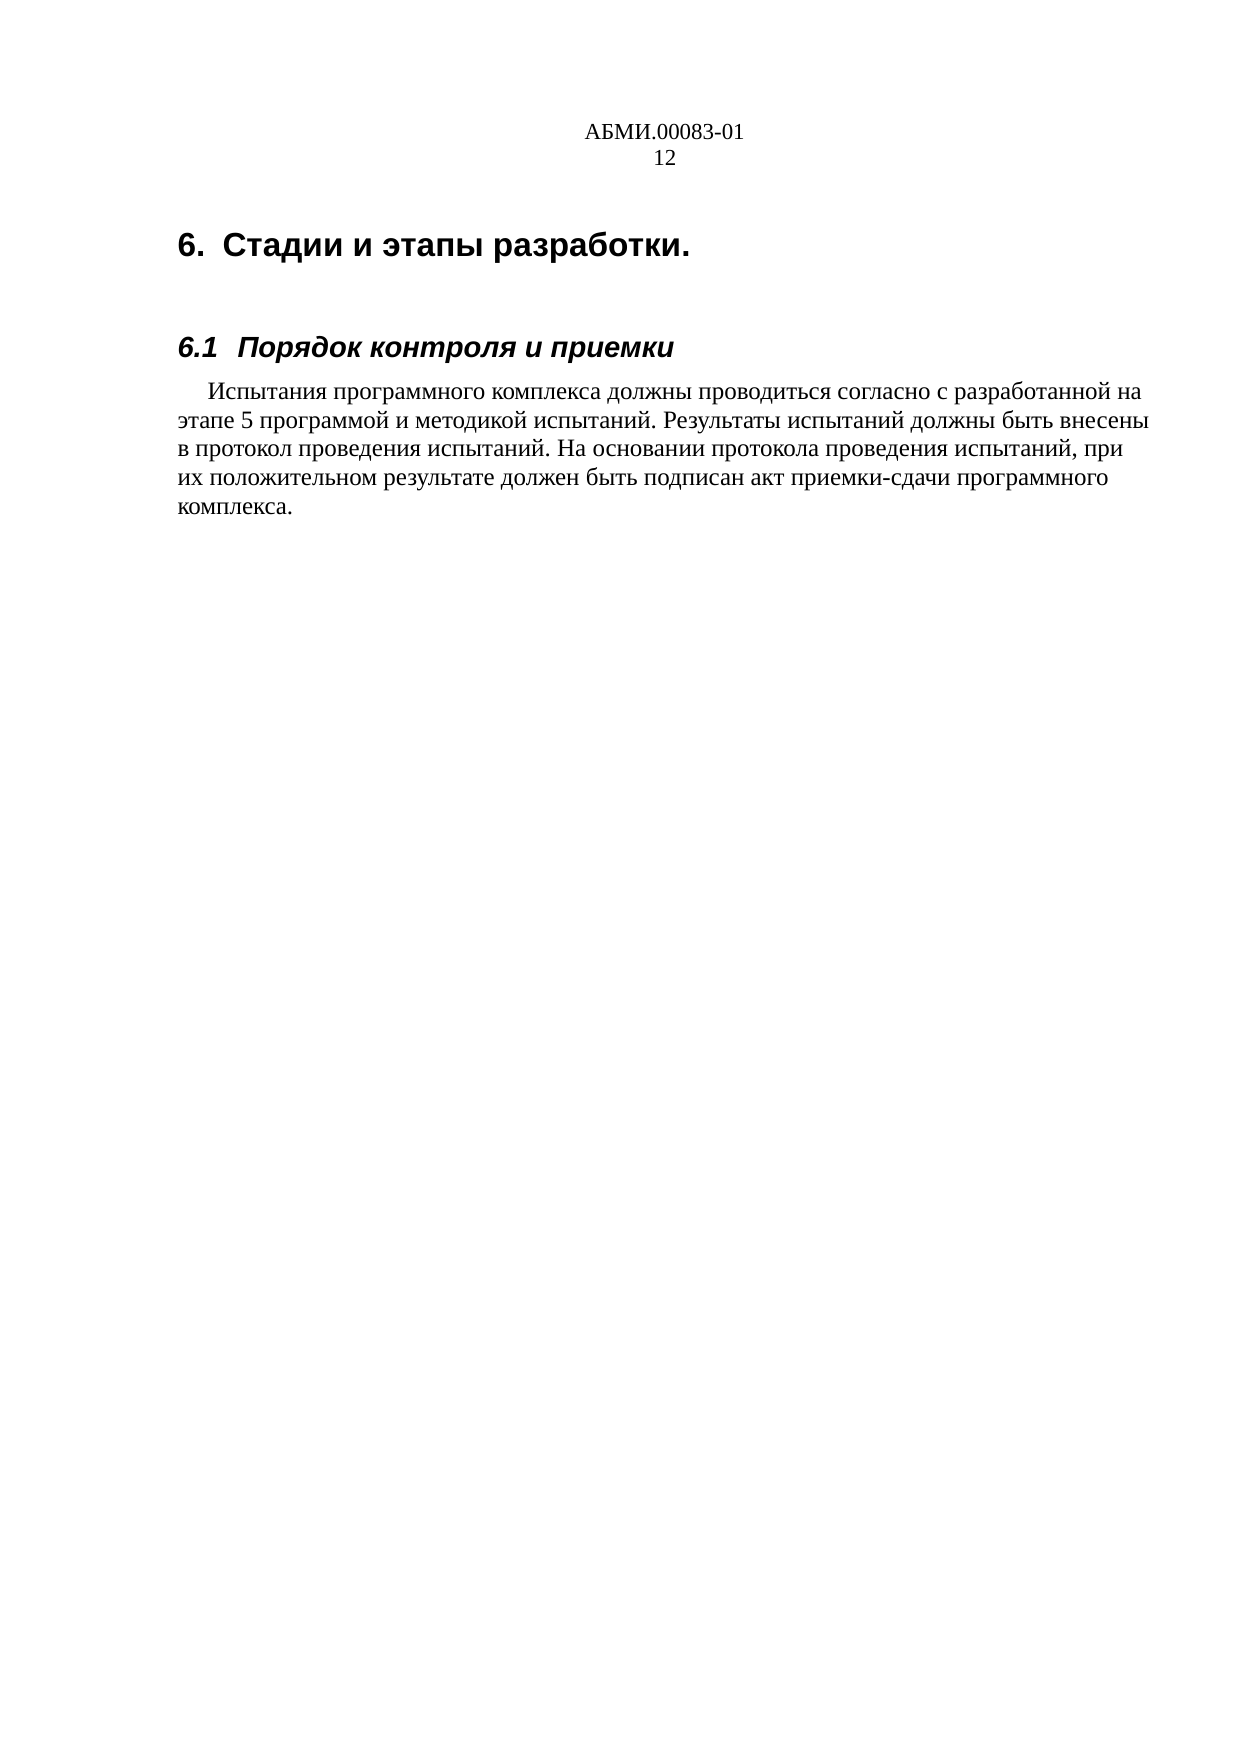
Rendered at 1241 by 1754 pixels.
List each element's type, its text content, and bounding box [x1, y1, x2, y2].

subtitle 6. Стадии и этапы разработки. [177, 225, 1152, 264]
text Испытания программного комплекса должны проводиться согласно с разработанной на этапе 5 программой и методикой испытаний. Результаты испытаний должны быть внесены в протокол проведения испытаний. На основании протокола проведения испытаний, при их положительном результате должен быть подписан акт приемки-сдачи программного комплекса. [177, 376, 1152, 520]
subtitle 6.1 Порядок контроля и приемки [177, 330, 1152, 363]
